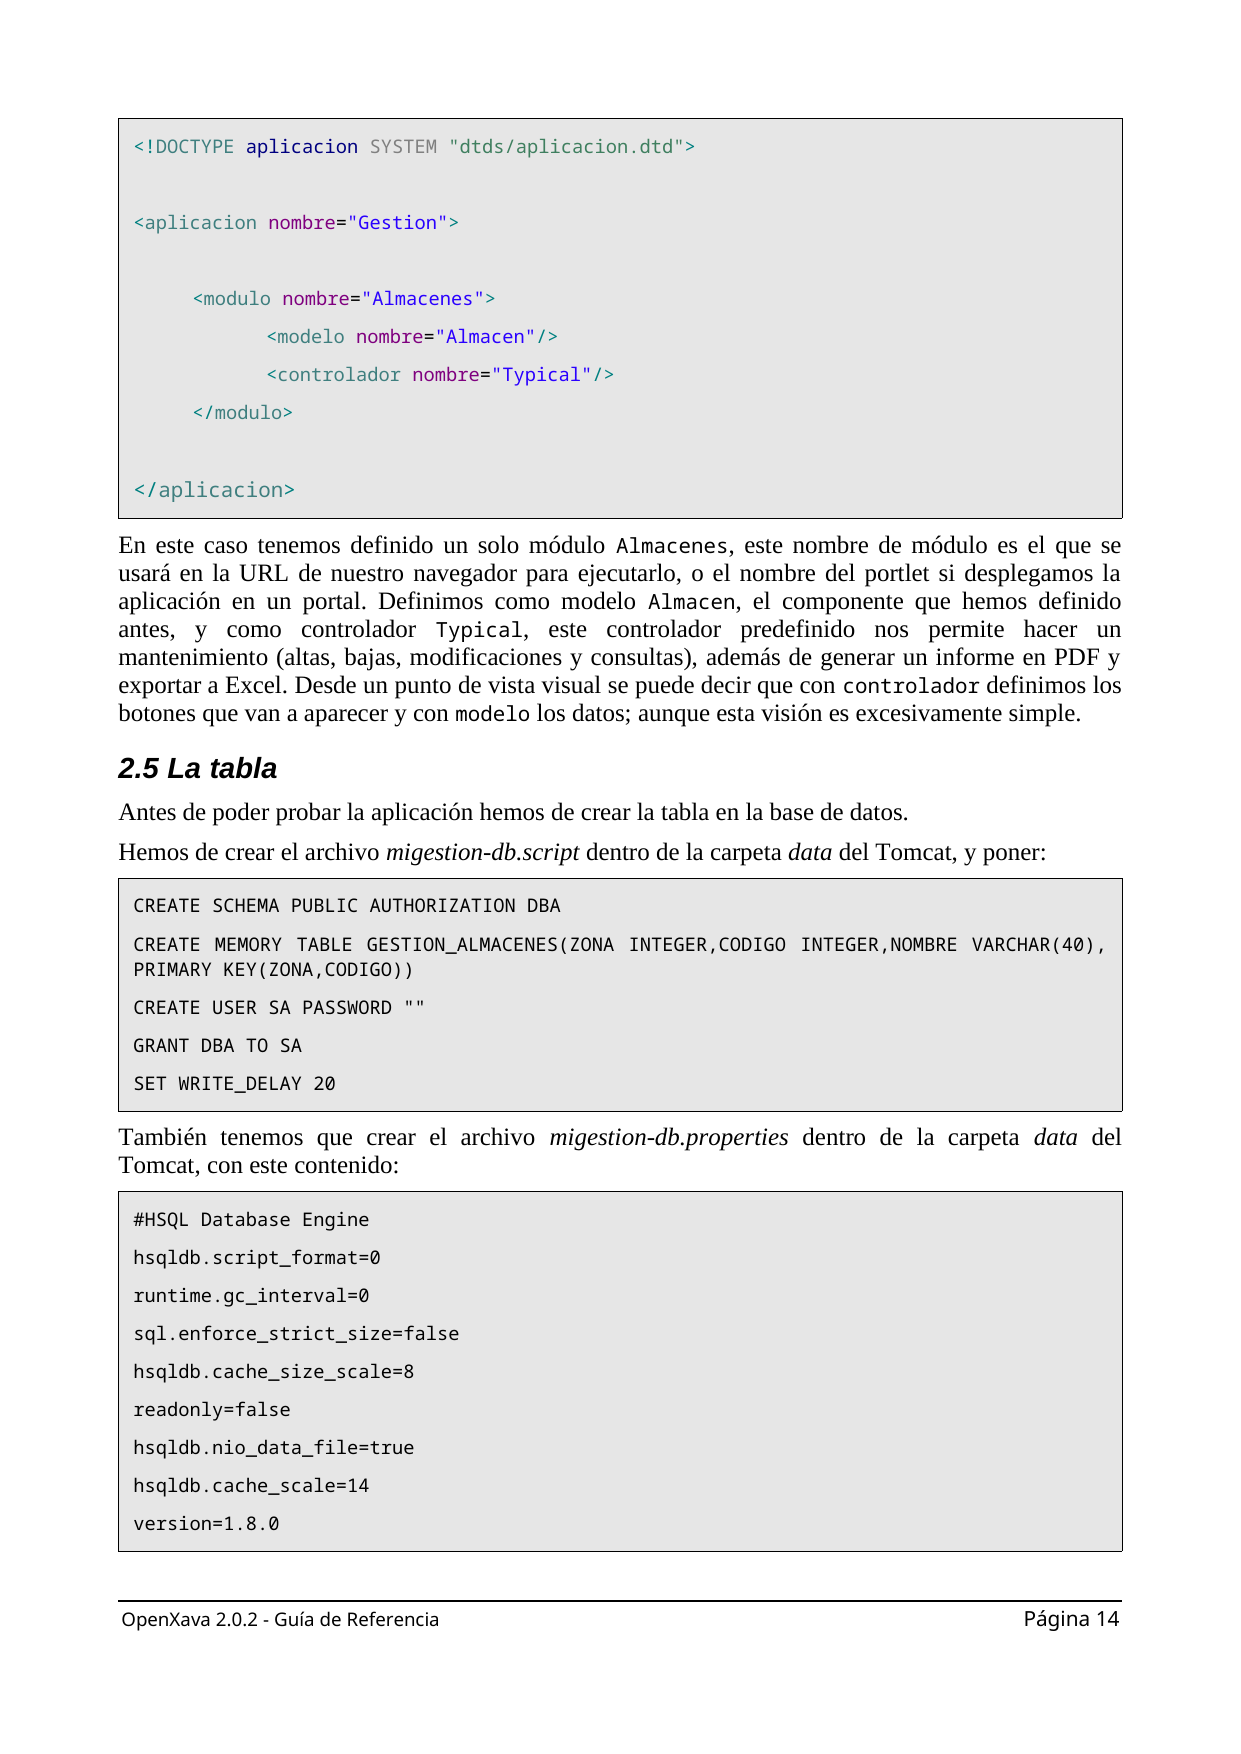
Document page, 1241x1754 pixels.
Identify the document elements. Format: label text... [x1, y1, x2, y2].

text runtime.gc_interval=0 [119, 1267, 1122, 1305]
text CREATE USER SA PASSWORD "" [119, 979, 1122, 1018]
text Antes de poder probar la aplicación hemos de crear la tabla en la base de datos. [118, 798, 1122, 825]
text sql.enforce_strict_size=false [119, 1305, 1122, 1343]
text En este caso tenemos definido un solo módulo Almacenes, este nombre de módulo es el que se usará en la URL de nuestro navegador para ejecutarlo, o el nombre del portlet si desplegamos la aplicación en un portal. Definimos como modelo Almacen, el componente que hemos definido antes, y como controlador Typical, este controlador predefinido nos permite hacer un mantenimiento (altas, bajas, modificaciones y consultas), además de generar un informe en PDF y exportar a Excel. Desde un punto de vista visual se puede decir que con controlador definimos los botones que van a aparecer y con modelo los datos; aunque esta visión es excesivamente simple. [118, 531, 1122, 727]
text También tenemos que crear el archivo migestion-db.properties dentro de la carpeta data del Tomcat, con este contenido: [118, 1123, 1122, 1179]
subtitle La tabla [118, 752, 1122, 785]
text <aplicacion nombre="Gestion"> [119, 194, 1122, 232]
text hsqldb.cache_scale=14 [119, 1457, 1122, 1496]
text hsqldb.cache_size_scale=8 [119, 1343, 1122, 1381]
text <controlador nombre="Typical"/> [119, 346, 1122, 384]
text <!DOCTYPE aplicacion SYSTEM "dtds/aplicacion.dtd"> [119, 119, 1122, 156]
text </modulo> [119, 384, 1122, 422]
text CREATE MEMORY TABLE GESTION_ALMACENES(ZONA INTEGER,CODIGO INTEGER,NOMBRE VARCHAR(40), PRIMARY KEY(ZONA,CODIGO)) [119, 916, 1122, 979]
text SET WRITE_DELAY 20 [119, 1056, 1122, 1111]
text version=1.8.0 [119, 1496, 1122, 1551]
text GRANT DBA TO SA [119, 1018, 1122, 1056]
text </aplicacion> [119, 460, 1122, 518]
text readonly=false [119, 1381, 1122, 1419]
text <modelo nombre="Almacen"/> [119, 308, 1122, 346]
text CREATE SCHEMA PUBLIC AUTHORIZATION DBA [119, 879, 1122, 916]
text <modulo nombre="Almacenes"> [119, 270, 1122, 308]
text hsqldb.script_format=0 [119, 1229, 1122, 1267]
text Hemos de crear el archivo migestion-db.script dentro de la carpeta data del Tomcat, y poner: [118, 838, 1122, 866]
text #HSQL Database Engine [119, 1192, 1122, 1229]
text hsqldb.nio_data_file=true [119, 1419, 1122, 1457]
